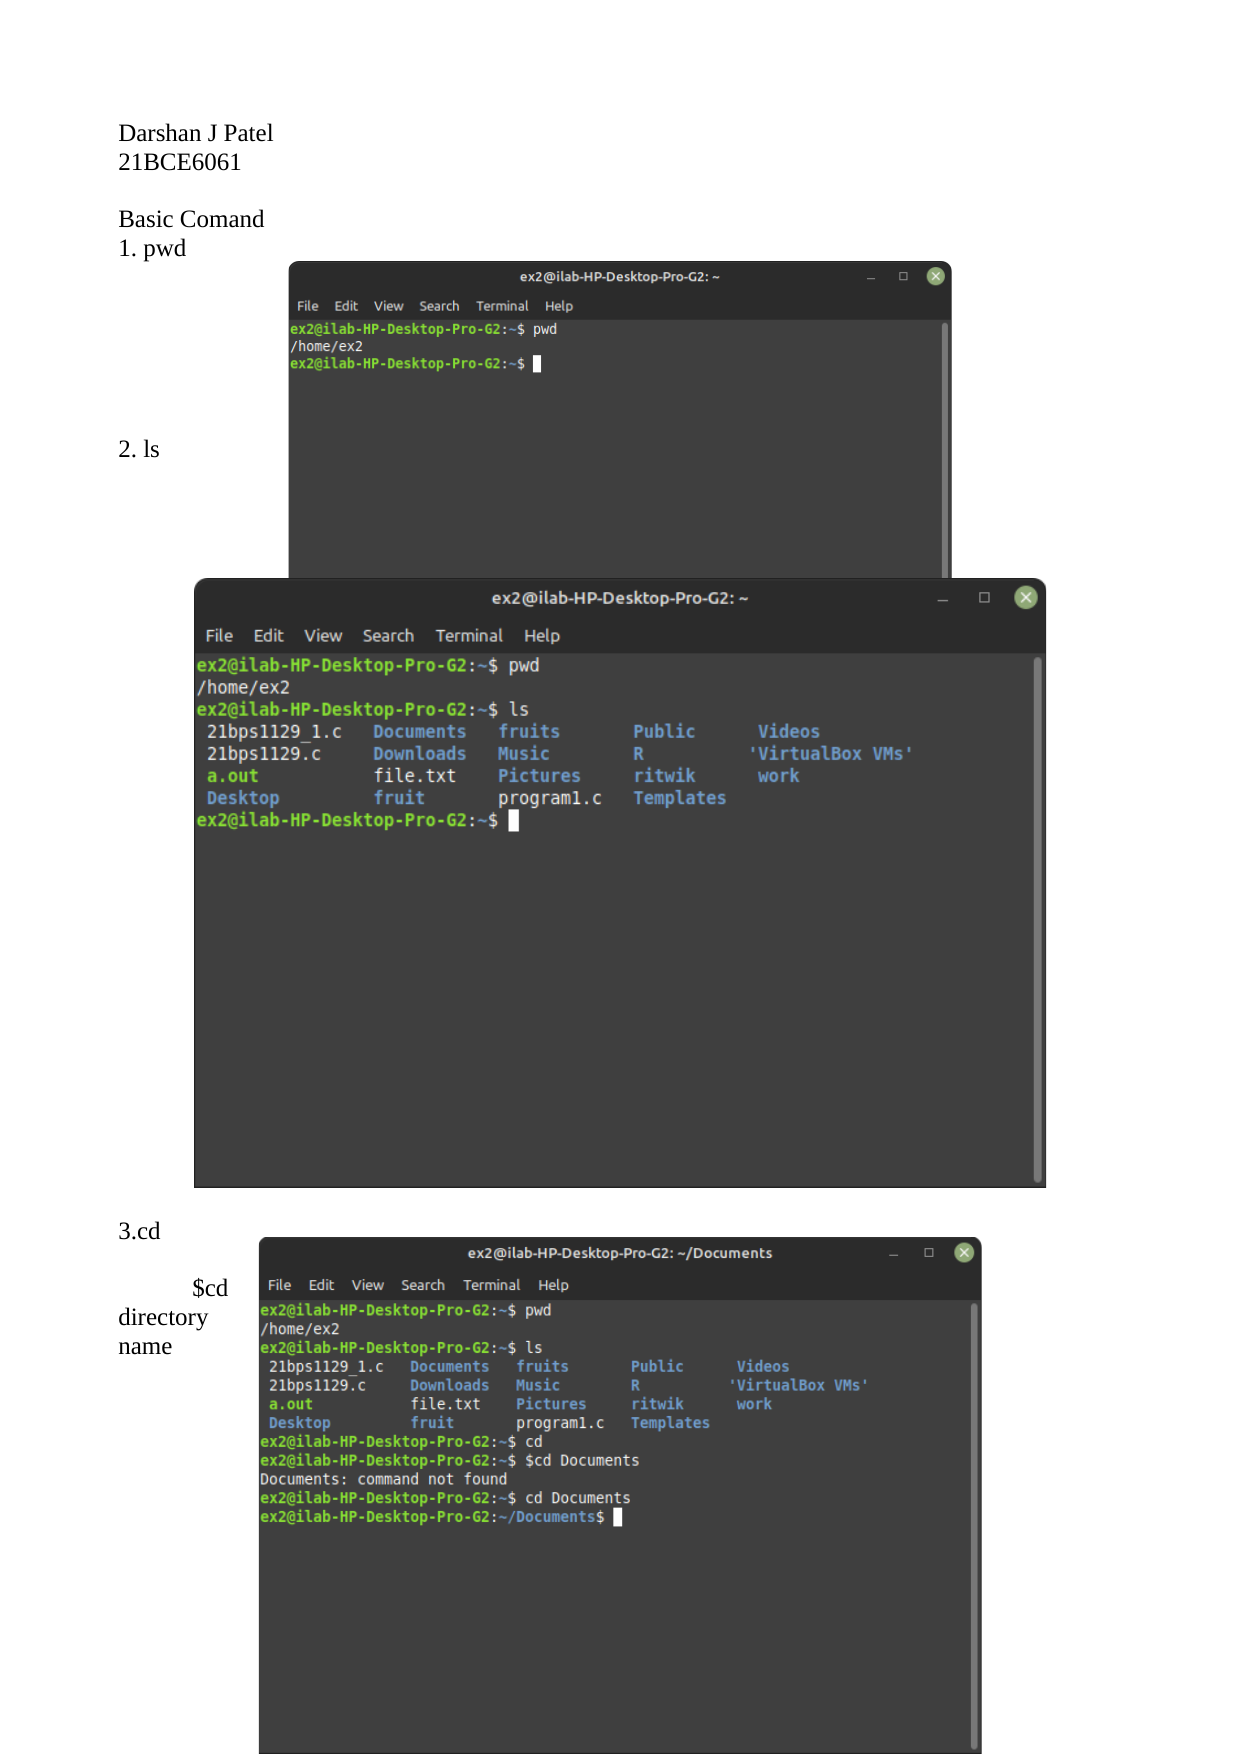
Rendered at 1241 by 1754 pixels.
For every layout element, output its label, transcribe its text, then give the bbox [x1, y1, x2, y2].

text $cd directory name [118, 1245, 258, 1360]
text 1. pwd [118, 233, 1122, 262]
text Darshan J Patel [118, 118, 1122, 147]
text 3.cd [118, 1216, 1122, 1245]
text [952, 434, 1122, 463]
text 21BCE6061 [118, 147, 1122, 176]
text 2. ls [118, 434, 288, 463]
picture [258, 1237, 982, 1754]
picture [194, 261, 1047, 1188]
text Basic Comand [118, 204, 1122, 233]
text [982, 1245, 1122, 1360]
